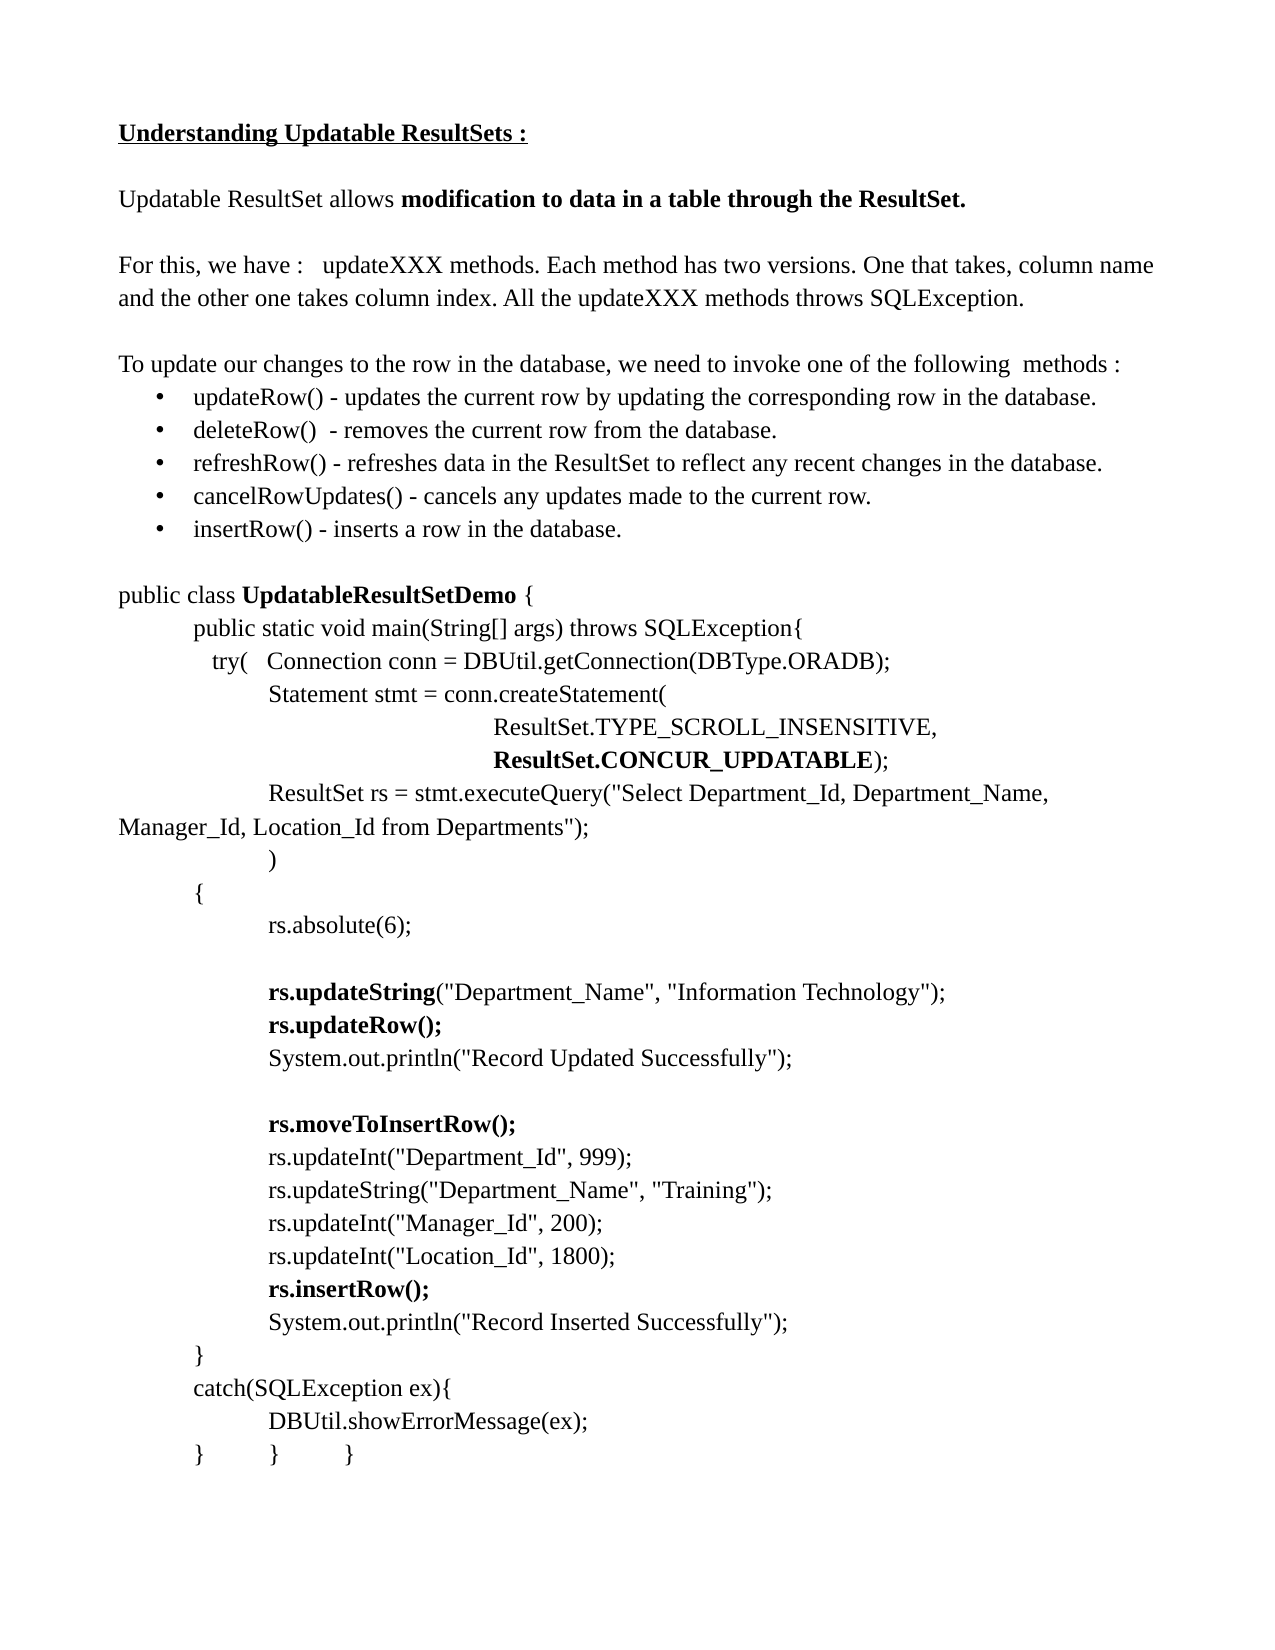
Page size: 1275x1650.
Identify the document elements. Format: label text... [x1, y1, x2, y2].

text rs.updateInt("Department_Id", 999); [118, 1142, 1157, 1171]
list updateRow() - updates the current row by updating the corresponding row in the database. [156, 382, 1157, 411]
text rs.updateInt("Location_Id", 1800); [118, 1241, 1157, 1269]
list refreshRow() - refreshes data in the ResultSet to reflect any recent changes in the database. [156, 448, 1157, 477]
text Updatable ResultSet allows modification to data in a table through the ResultSet. [118, 184, 1157, 213]
text catch(SQLException ex){ [118, 1373, 1157, 1402]
list deleteRow() - removes the current row from the database. [156, 415, 1157, 444]
text rs.updateString("Department_Name", "Training"); [118, 1175, 1157, 1203]
text rs.updateString("Department_Name", "Information Technology"); [118, 977, 1157, 1005]
text System.out.println("Record Updated Successfully"); [118, 1043, 1157, 1071]
text rs.moveToInsertRow(); [118, 1109, 1157, 1137]
text } } } [118, 1439, 1157, 1468]
text Statement stmt = conn.createStatement( [118, 679, 1157, 708]
text rs.updateRow(); [118, 1010, 1157, 1038]
text ResultSet rs = stmt.executeQuery("Select Department_Id, Department_Name, Manager_Id, Location_Id from Departments"); [118, 778, 1157, 840]
text public class UpdatableResultSetDemo { [118, 580, 1157, 609]
text } [118, 1340, 1157, 1369]
text ) [118, 844, 1157, 873]
text rs.insertRow(); [118, 1274, 1157, 1303]
text rs.absolute(6); [118, 911, 1157, 939]
list insertRow() - inserts a row in the database. [156, 514, 1157, 543]
text DBUtil.showErrorMessage(ex); [118, 1406, 1157, 1435]
text public static void main(String[] args) throws SQLException{ [118, 613, 1157, 642]
text rs.updateInt("Manager_Id", 200); [118, 1208, 1157, 1237]
text To update our changes to the row in the database, we need to invoke one of the following methods : [118, 349, 1157, 378]
text ResultSet.TYPE_SCROLL_INSENSITIVE, ResultSet.CONCUR_UPDATABLE); [118, 712, 1157, 774]
text try( Connection conn = DBUtil.getConnection(DBType.ORADB); [118, 646, 1157, 675]
text Understanding Updatable ResultSets : [118, 118, 1157, 147]
text For this, we have : updateXXX methods. Each method has two versions. One that takes, column name and the other one takes column index. All the updateXXX methods throws SQLException. [118, 250, 1157, 312]
list cancelRowUpdates() - cancels any updates made to the current row. [156, 481, 1157, 510]
text System.out.println("Record Inserted Successfully"); [118, 1307, 1157, 1336]
text { [118, 878, 1157, 906]
